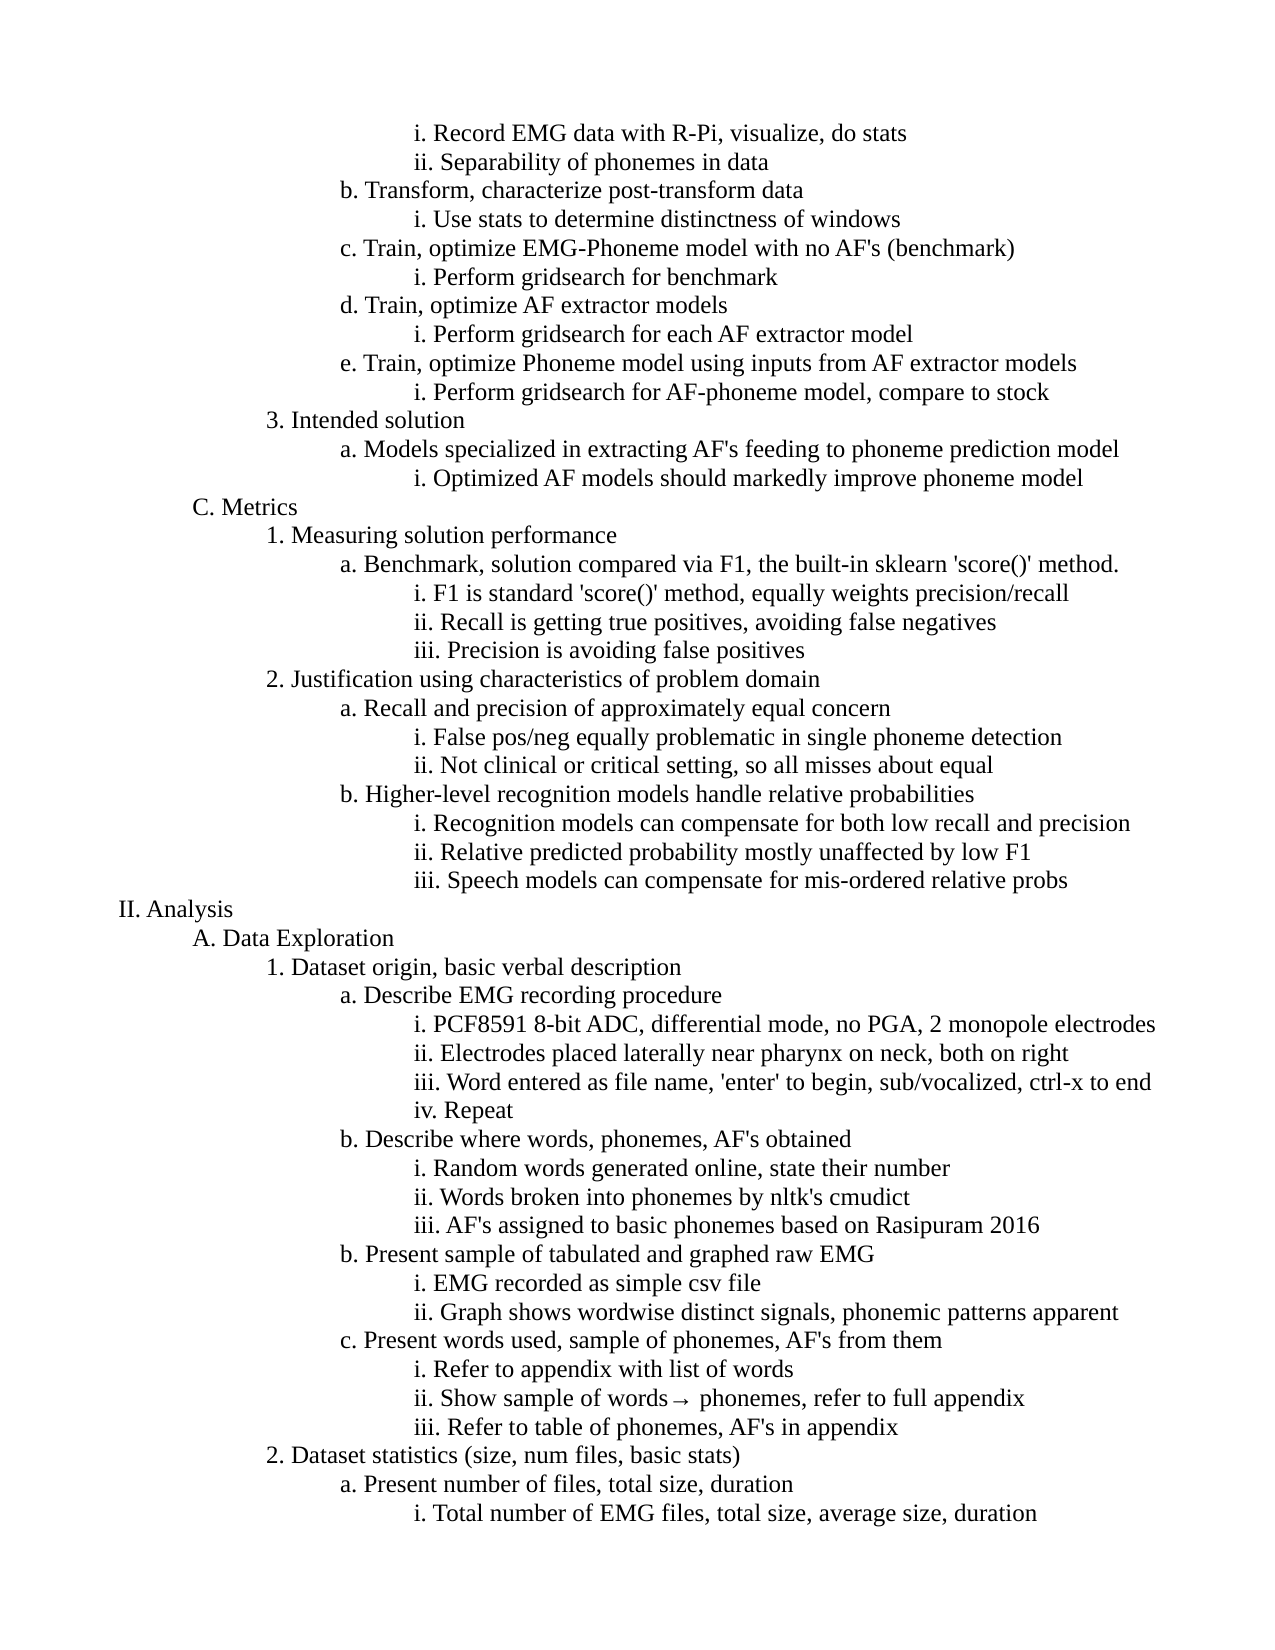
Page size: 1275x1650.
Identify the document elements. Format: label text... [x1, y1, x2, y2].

text i. Total number of EMG files, total size, average size, duration [118, 1498, 1157, 1527]
text 2. Justification using characteristics of problem domain [118, 664, 1157, 693]
text A. Data Exploration [118, 923, 1157, 952]
text a. Recall and precision of approximately equal concern [118, 693, 1157, 722]
text i. Perform gridsearch for each AF extractor model [118, 319, 1157, 348]
text i. Record EMG data with R-Pi, visualize, do stats [118, 118, 1157, 147]
text i. Recognition models can compensate for both low recall and precision [118, 808, 1157, 837]
text b. Higher-level recognition models handle relative probabilities [118, 779, 1157, 808]
text i. Random words generated online, state their number [118, 1153, 1157, 1182]
text i. Optimized AF models should markedly improve phoneme model [118, 463, 1157, 492]
text a. Benchmark, solution compared via F1, the built-in sklearn 'score()' method. [118, 549, 1157, 578]
text i. Perform gridsearch for AF-phoneme model, compare to stock [118, 377, 1157, 406]
text ii. Relative predicted probability mostly unaffected by low F1 [118, 837, 1157, 866]
text ii. Electrodes placed laterally near pharynx on neck, both on right [118, 1038, 1157, 1067]
text iii. Refer to table of phonemes, AF's in appendix [118, 1412, 1157, 1441]
text e. Train, optimize Phoneme model using inputs from AF extractor models [118, 348, 1157, 377]
text 1. Measuring solution performance [118, 521, 1157, 549]
text b. Describe where words, phonemes, AF's obtained [118, 1124, 1157, 1153]
text i. Use stats to determine distinctness of windows [118, 204, 1157, 233]
text ii. Words broken into phonemes by nltk's cmudict [118, 1182, 1157, 1211]
text i. F1 is standard 'score()' method, equally weights precision/recall [118, 578, 1157, 607]
text iii. Speech models can compensate for mis-ordered relative probs [118, 866, 1157, 894]
text c. Present words used, sample of phonemes, AF's from them [118, 1326, 1157, 1354]
text a. Describe EMG recording procedure [118, 981, 1157, 1009]
text iii. Word entered as file name, 'enter' to begin, sub/vocalized, ctrl-x to end [118, 1067, 1157, 1096]
text i. Perform gridsearch for benchmark [118, 262, 1157, 291]
text ii. Separability of phonemes in data [118, 147, 1157, 176]
text b. Present sample of tabulated and graphed raw EMG [118, 1239, 1157, 1268]
text i. PCF8591 8-bit ADC, differential mode, no PGA, 2 monopole electrodes [118, 1009, 1157, 1038]
text i. False pos/neg equally problematic in single phoneme detection [118, 722, 1157, 751]
text 1. Dataset origin, basic verbal description [118, 952, 1157, 981]
text c. Train, optimize EMG-Phoneme model with no AF's (benchmark) [118, 233, 1157, 262]
text i. Refer to appendix with list of words [118, 1354, 1157, 1383]
text a. Models specialized in extracting AF's feeding to phoneme prediction model [118, 434, 1157, 463]
text i. EMG recorded as simple csv file [118, 1268, 1157, 1297]
text iv. Repeat [118, 1096, 1157, 1124]
text d. Train, optimize AF extractor models [118, 291, 1157, 319]
text 3. Intended solution [118, 406, 1157, 434]
text 2. Dataset statistics (size, num files, basic stats) [118, 1441, 1157, 1469]
text iii. AF's assigned to basic phonemes based on Rasipuram 2016 [118, 1211, 1157, 1239]
text ii. Graph shows wordwise distinct signals, phonemic patterns apparent [118, 1297, 1157, 1326]
text ii. Not clinical or critical setting, so all misses about equal [118, 751, 1157, 779]
text a. Present number of files, total size, duration [118, 1469, 1157, 1498]
text iii. Precision is avoiding false positives [118, 636, 1157, 664]
text b. Transform, characterize post-transform data [118, 176, 1157, 204]
text ii. Recall is getting true positives, avoiding false negatives [118, 607, 1157, 636]
text C. Metrics [118, 492, 1157, 521]
text II. Analysis [118, 894, 1157, 923]
text ii. Show sample of words→ phonemes, refer to full appendix [118, 1383, 1157, 1412]
